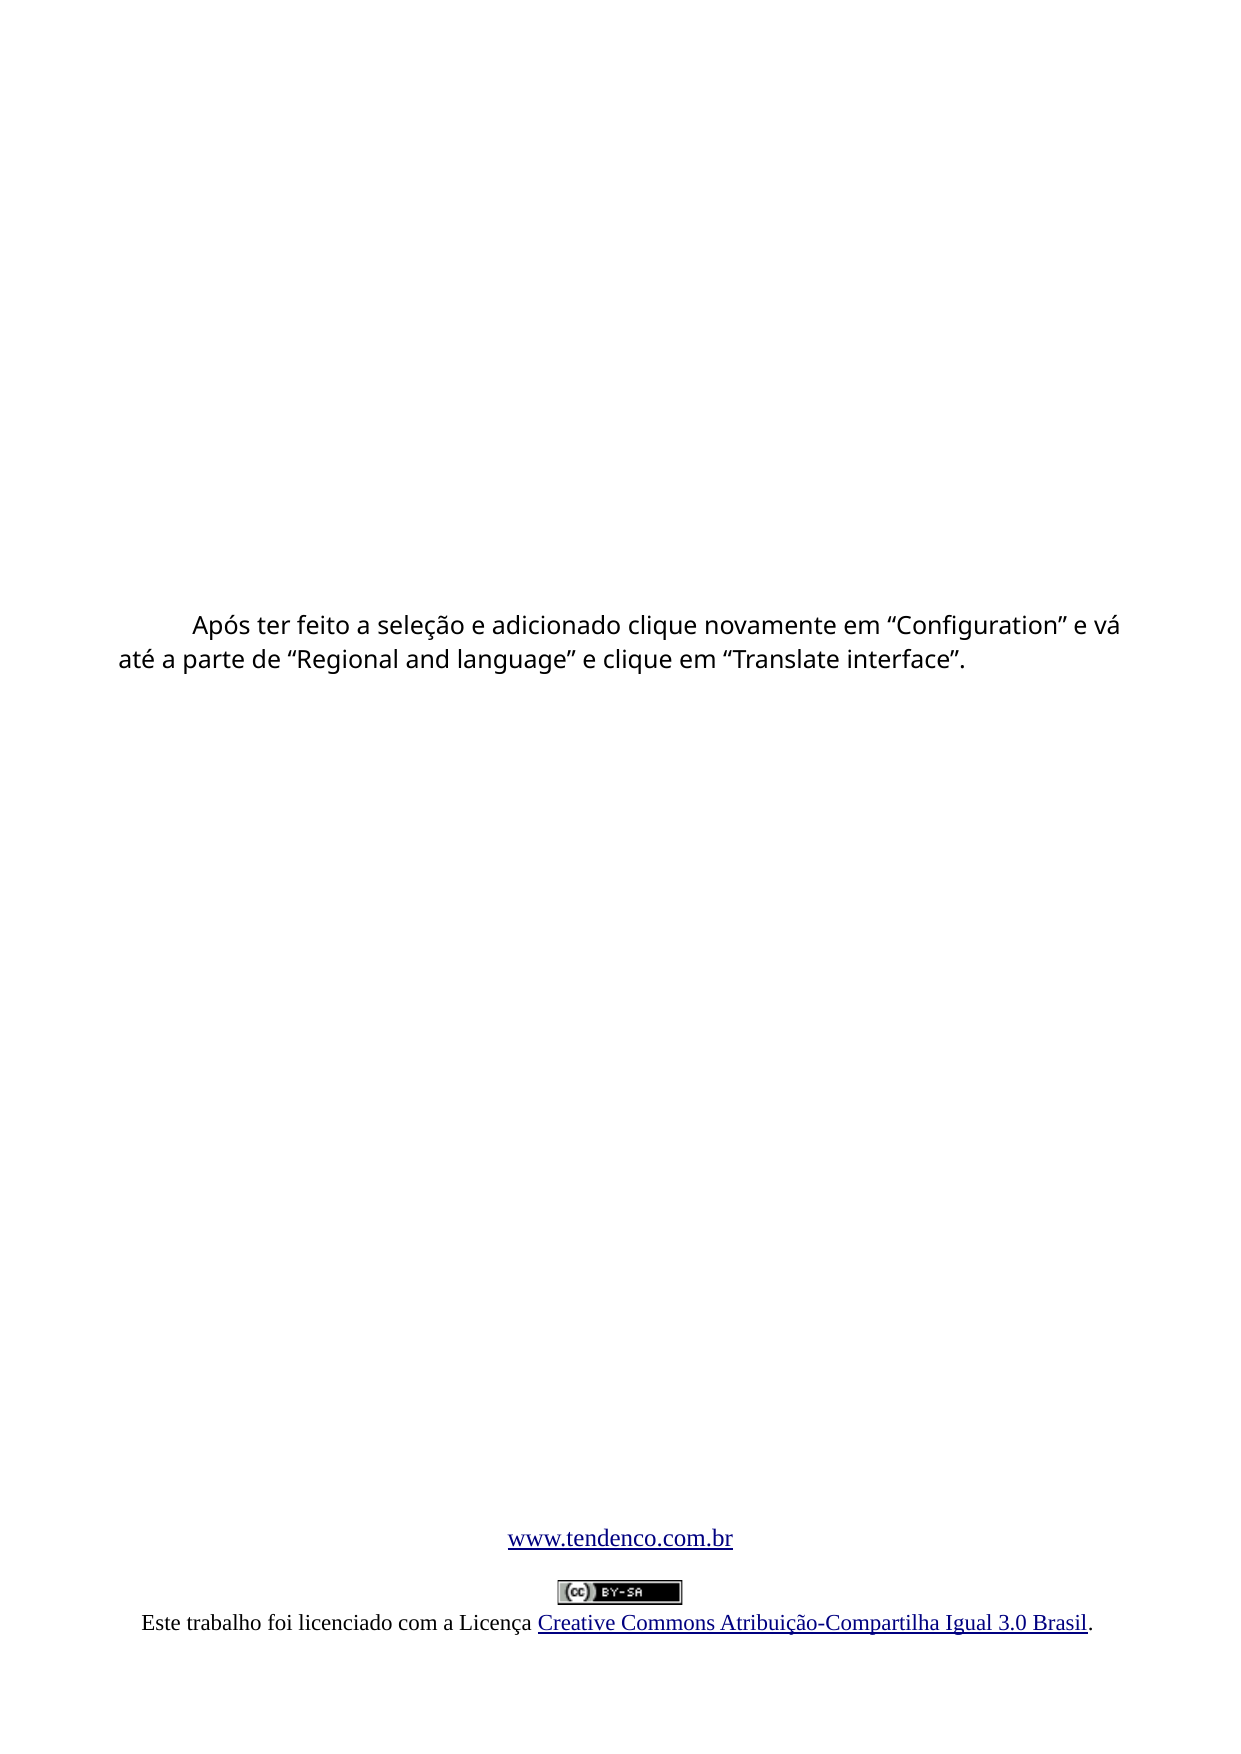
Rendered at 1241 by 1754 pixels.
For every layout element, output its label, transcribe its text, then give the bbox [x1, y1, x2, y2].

text Após ter feito a seleção e adicionado clique novamente em “Configuration” e vá até a parte de “Regional and language” e clique em “Translate interface”. [118, 608, 1122, 676]
picture [557, 1580, 683, 1605]
